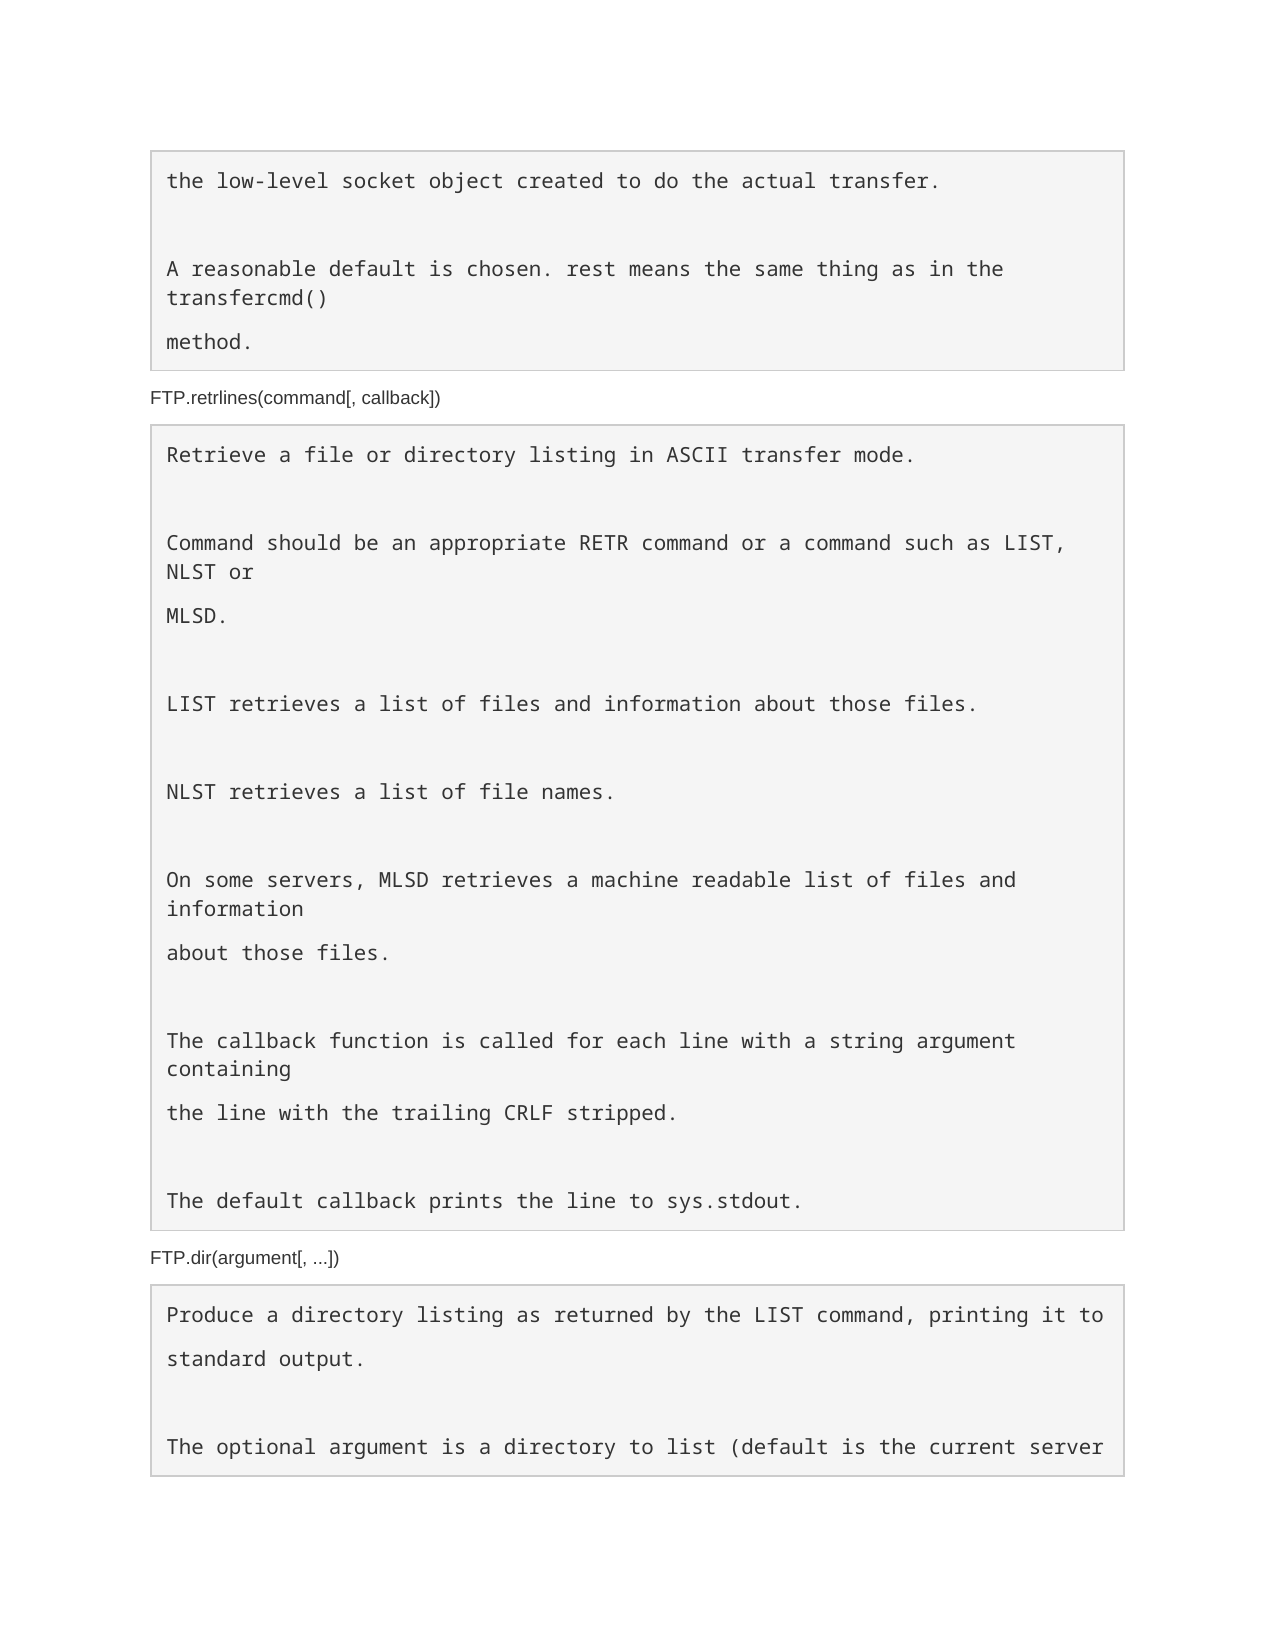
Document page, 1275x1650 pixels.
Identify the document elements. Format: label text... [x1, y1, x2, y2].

text A reasonable default is chosen. rest means the same thing as in the transfercmd() [152, 238, 1123, 311]
text The callback function is called for each line with a string argument containing [152, 1010, 1123, 1082]
text On some servers, MLSD retrieves a machine readable list of files and information [152, 849, 1123, 922]
text the line with the trailing CRLF stripped. [152, 1082, 1123, 1126]
text MLSD. [152, 585, 1123, 629]
text NLST retrieves a list of file names. [152, 761, 1123, 805]
text The optional argument is a directory to list (default is the current server [152, 1416, 1123, 1475]
text Retrieve a file or directory listing in ASCII transfer mode. [152, 426, 1123, 468]
text about those files. [152, 922, 1123, 966]
text The default callback prints the line to sys.stdout. [152, 1170, 1123, 1230]
text Command should be an appropriate RETR command or a command such as LIST, NLST or [152, 512, 1123, 585]
text Produce a directory listing as returned by the LIST command, printing it to [152, 1286, 1123, 1328]
subtitle FTP.retrlines(command[, callback]) [150, 387, 1125, 408]
text method. [152, 311, 1123, 370]
subtitle FTP.dir(argument[, ...]) [150, 1247, 1125, 1268]
text standard output. [152, 1328, 1123, 1372]
text LIST retrieves a list of files and information about those files. [152, 673, 1123, 717]
text the low-level socket object created to do the actual transfer. [152, 152, 1123, 194]
